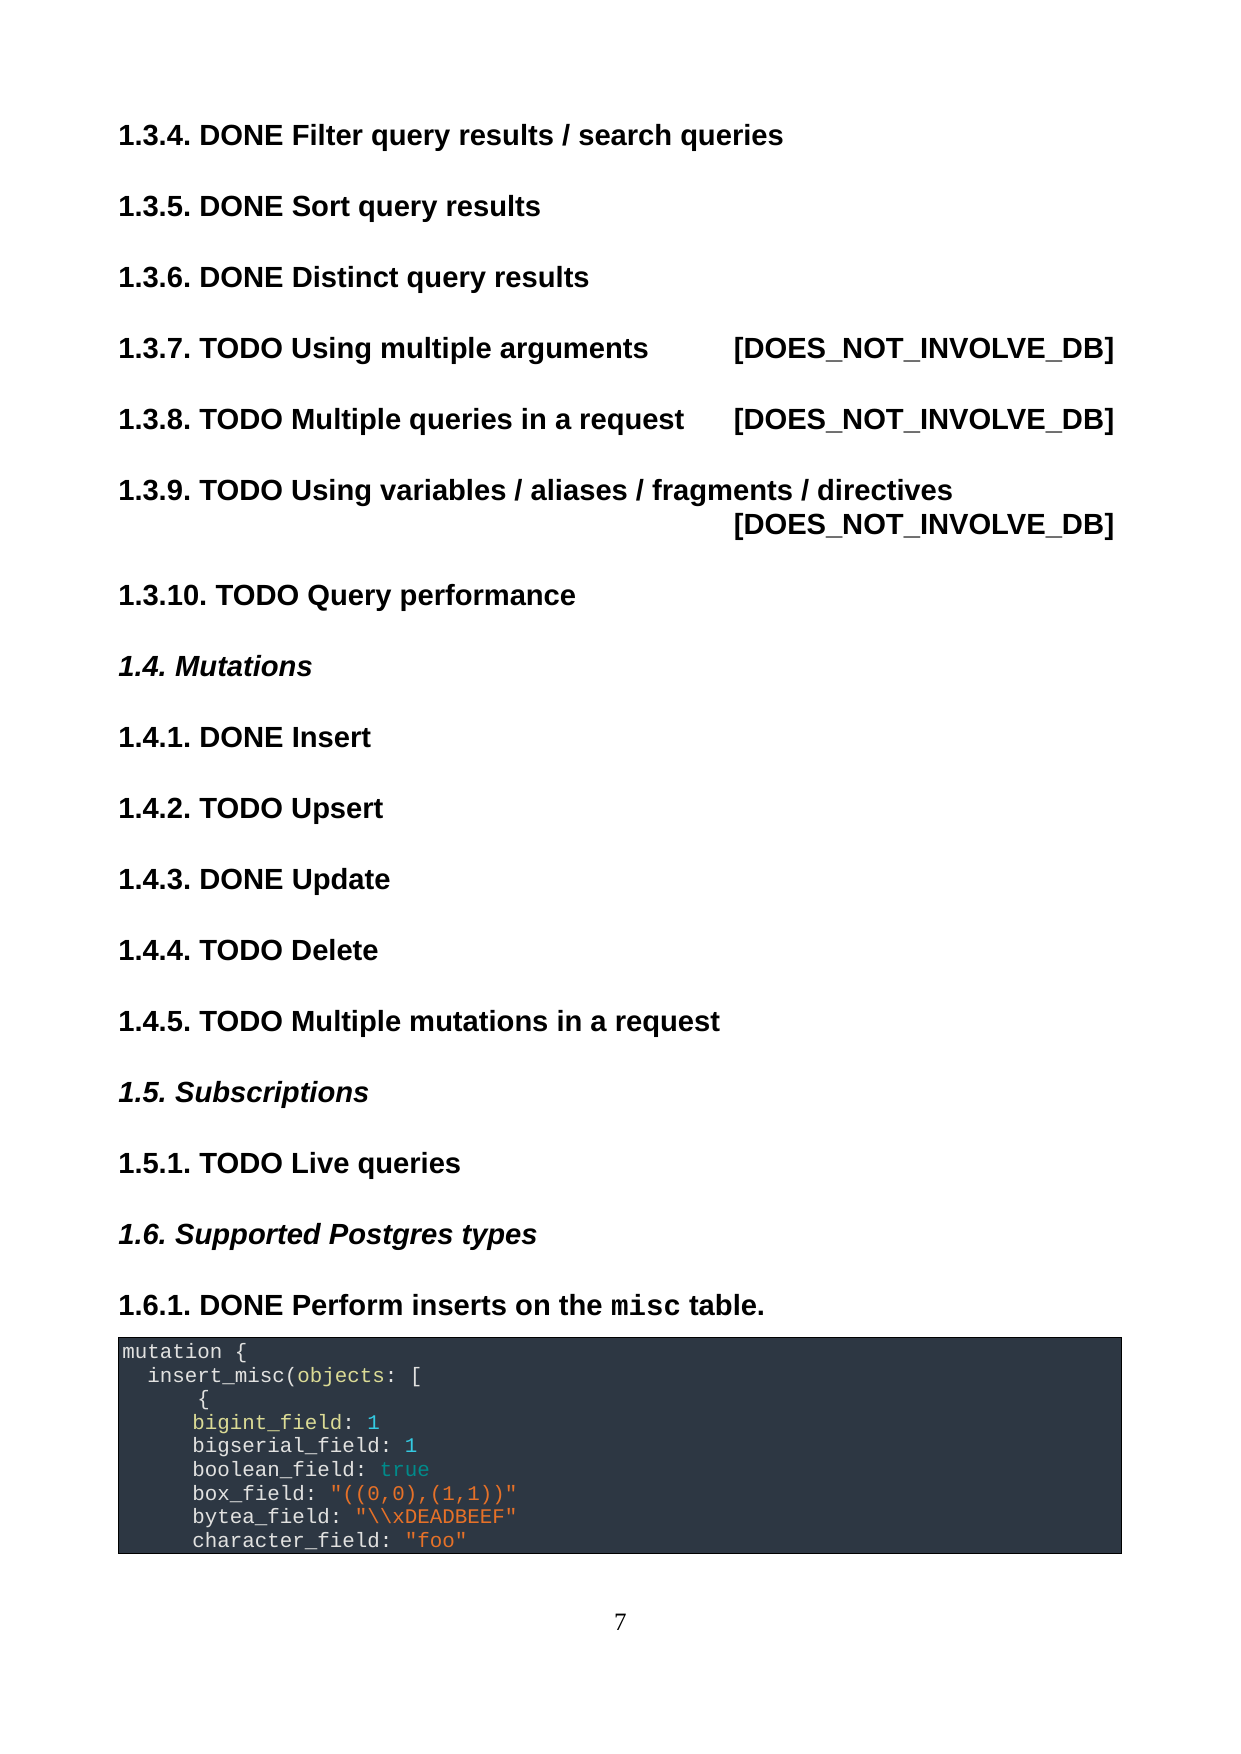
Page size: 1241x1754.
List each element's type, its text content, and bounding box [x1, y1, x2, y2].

subtitle DONE Sort query results [118, 189, 1122, 223]
text insert_misc(objects: [ [119, 1361, 1121, 1384]
text mutation { [119, 1338, 1121, 1361]
text box_field: "((0,0),(1,1))" [119, 1479, 1121, 1502]
text bigserial_field: 1 [119, 1432, 1121, 1455]
subtitle DONE Filter query results / search queries [118, 118, 1122, 152]
subtitle DONE Insert [118, 720, 1122, 753]
subtitle Mutations [118, 649, 1122, 682]
subtitle TODO Upsert [118, 791, 1122, 824]
subtitle DONE Perform inserts on the misc table. [118, 1288, 1122, 1324]
text boolean_field: true [119, 1455, 1121, 1479]
text character_field: "foo" [119, 1526, 1121, 1553]
text bytea_field: "\\xDEADBEEF" [119, 1502, 1121, 1526]
subtitle Supported Postgres types [118, 1217, 1122, 1251]
subtitle TODO Using variables / aliases / fragments / directives [DOES_NOT_INVOLVE_DB] [118, 473, 1122, 540]
subtitle TODO Multiple mutations in a request [118, 1004, 1122, 1038]
text { [119, 1384, 1121, 1408]
subtitle Subscriptions [118, 1075, 1122, 1109]
subtitle TODO Live queries [118, 1146, 1122, 1180]
subtitle DONE Update [118, 862, 1122, 896]
subtitle TODO Using multiple arguments [DOES_NOT_INVOLVE_DB] [118, 331, 1122, 365]
subtitle DONE Distinct query results [118, 260, 1122, 294]
subtitle TODO Query performance [118, 578, 1122, 611]
subtitle TODO Multiple queries in a request [DOES_NOT_INVOLVE_DB] [118, 402, 1122, 436]
text bigint_field: 1 [119, 1408, 1121, 1432]
subtitle TODO Delete [118, 933, 1122, 967]
